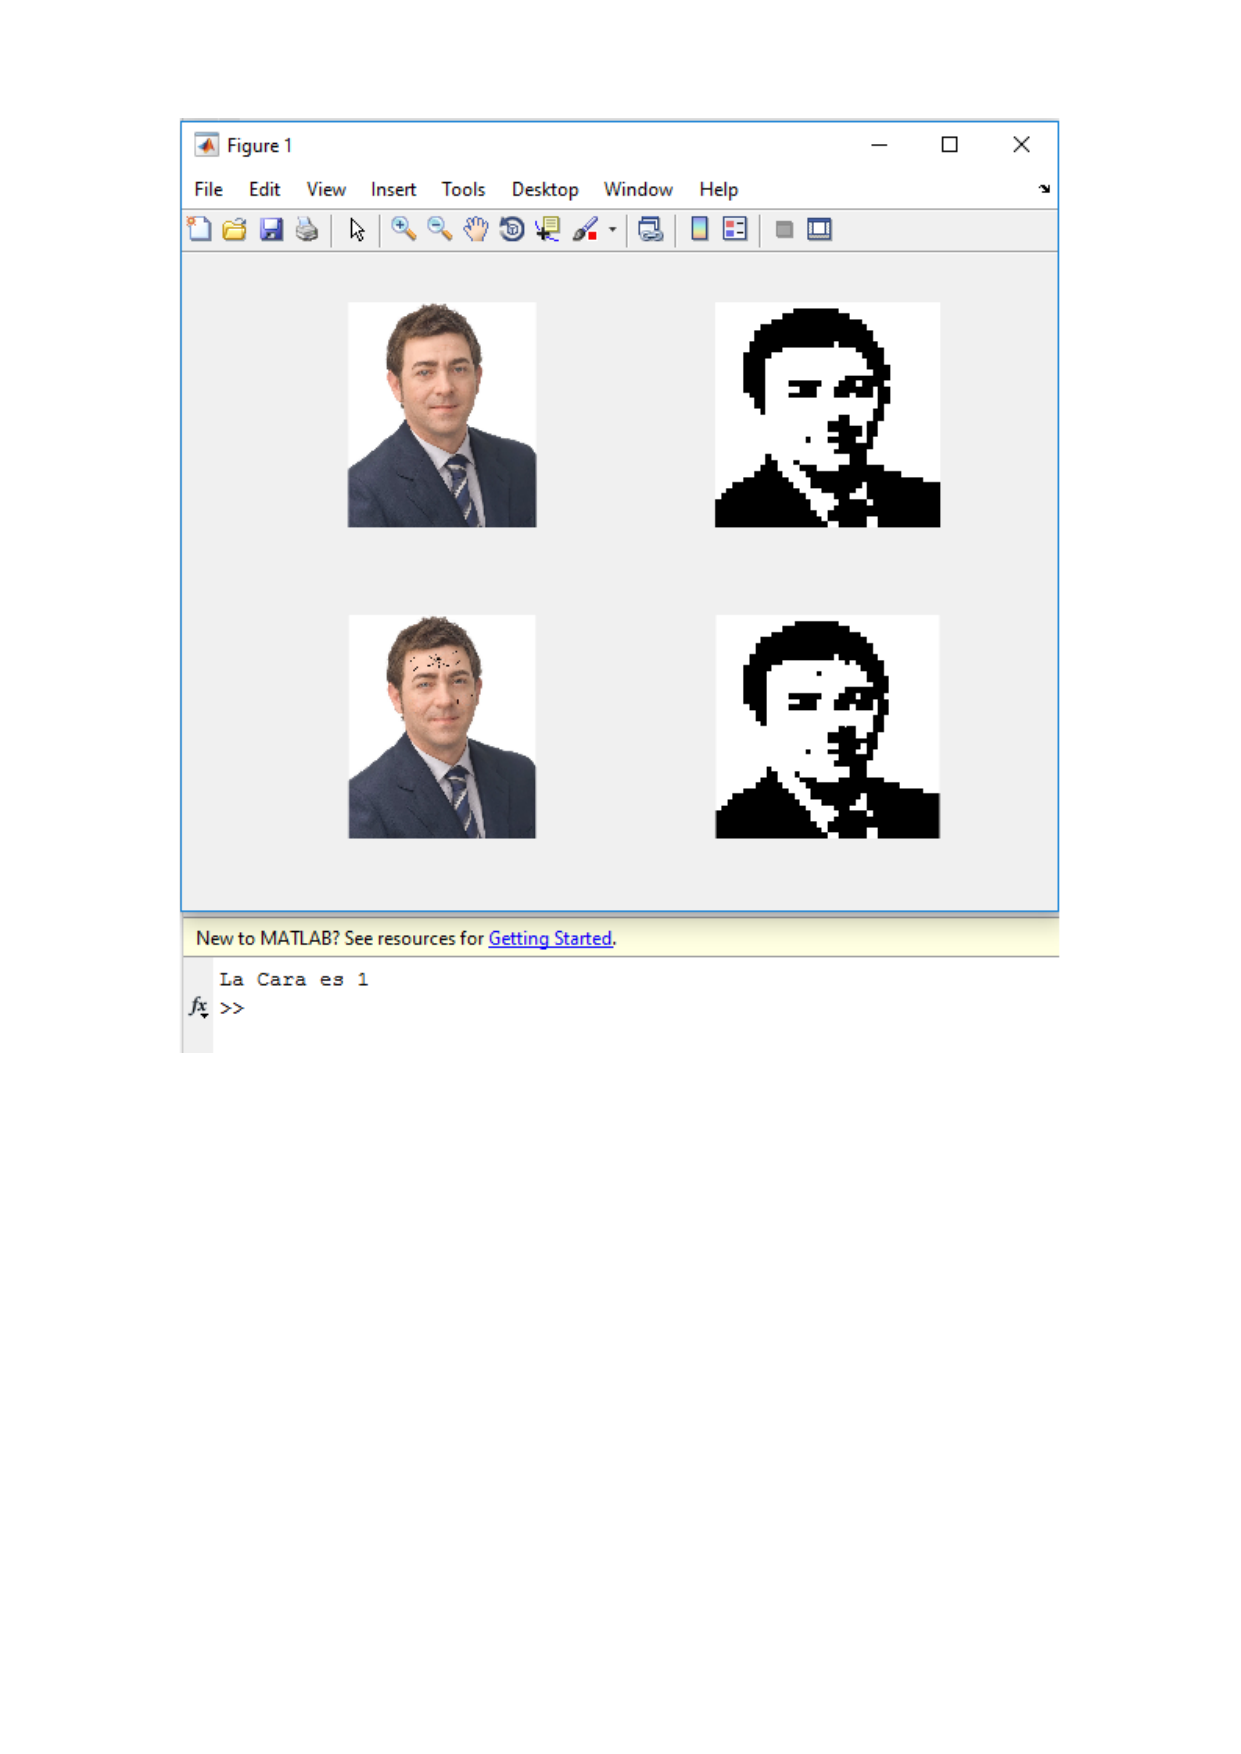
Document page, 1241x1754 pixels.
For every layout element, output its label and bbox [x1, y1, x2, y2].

picture [179, 118, 1061, 1053]
